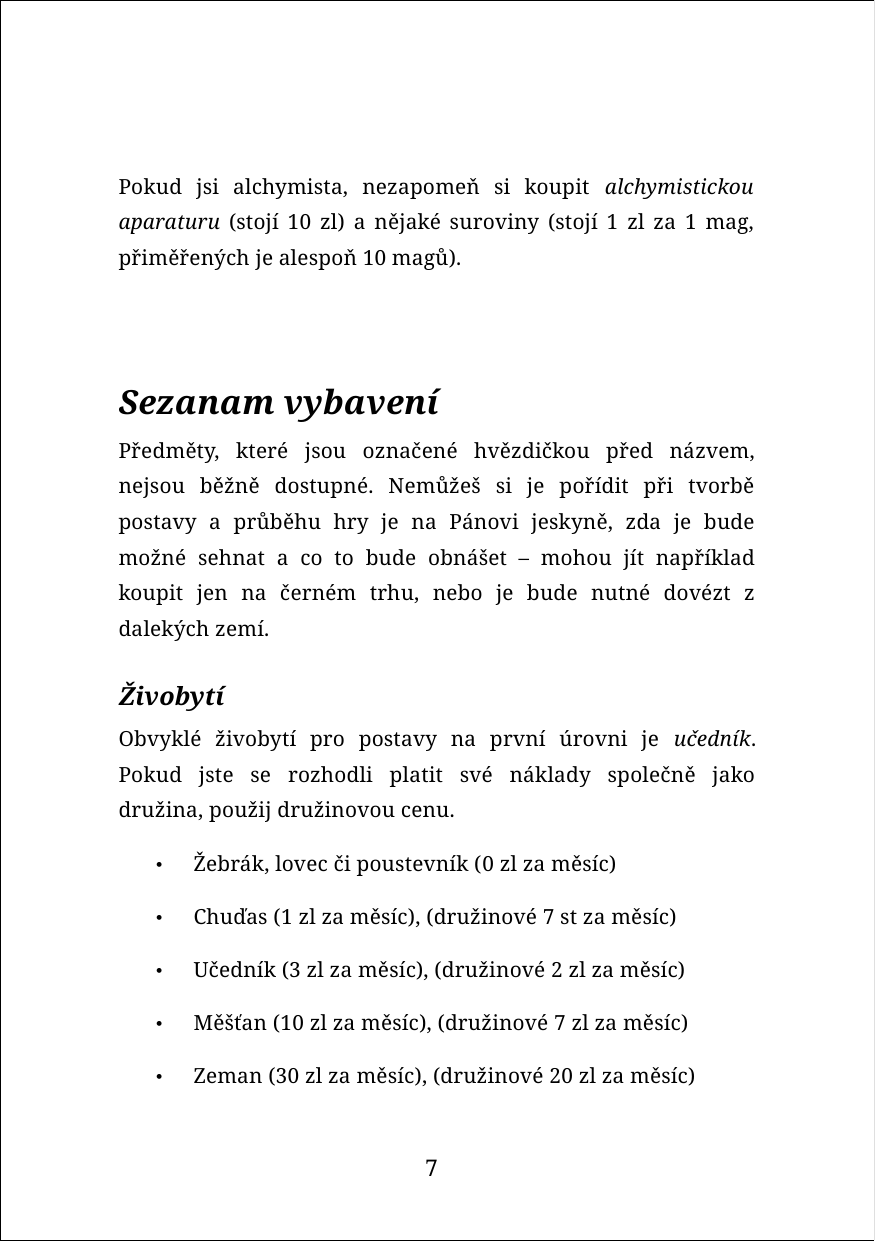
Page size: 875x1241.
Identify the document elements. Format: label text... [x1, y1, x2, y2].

subtitle Sezanam vybavení [118, 379, 756, 424]
list Učedník (3 zl za měsíc), (družinové 2 zl za měsíc) [156, 955, 756, 984]
list Měšťan (10 zl za měsíc), (družinové 7 zl za měsíc) [156, 1008, 756, 1037]
text Pokud jsi alchymista, nezapomeň si koupit alchymistickou aparaturu (stojí 10 zl) a nějaké suroviny (stojí 1 zl za 1 mag, přiměřených je alespoň 10 magů). [118, 172, 756, 271]
subtitle Živobytí [118, 679, 756, 713]
text Obvyklé živobytí pro postavy na první úrovni je učedník. Pokud jste se rozhodli platit své náklady společně jako družina, použij družinovou cenu. [118, 724, 756, 824]
list Chuďas (1 zl za měsíc), (družinové 7 st za měsíc) [156, 902, 756, 930]
list Zeman (30 zl za měsíc), (družinové 20 zl za měsíc) [156, 1062, 756, 1090]
list Žebrák, lovec či poustevník (0 zl za měsíc) [156, 849, 756, 877]
text Předměty, které jsou označené hvězdičkou před názvem, nejsou běžně dostupné. Nemůžeš si je pořídit při tvorbě postavy a průběhu hry je na Pánovi jeskyně, zda je bude možné sehnat a co to bude obnášet – mohou jít například koupit jen na černém trhu, nebo je bude nutné dovézt z dalekých zemí. [118, 436, 756, 642]
